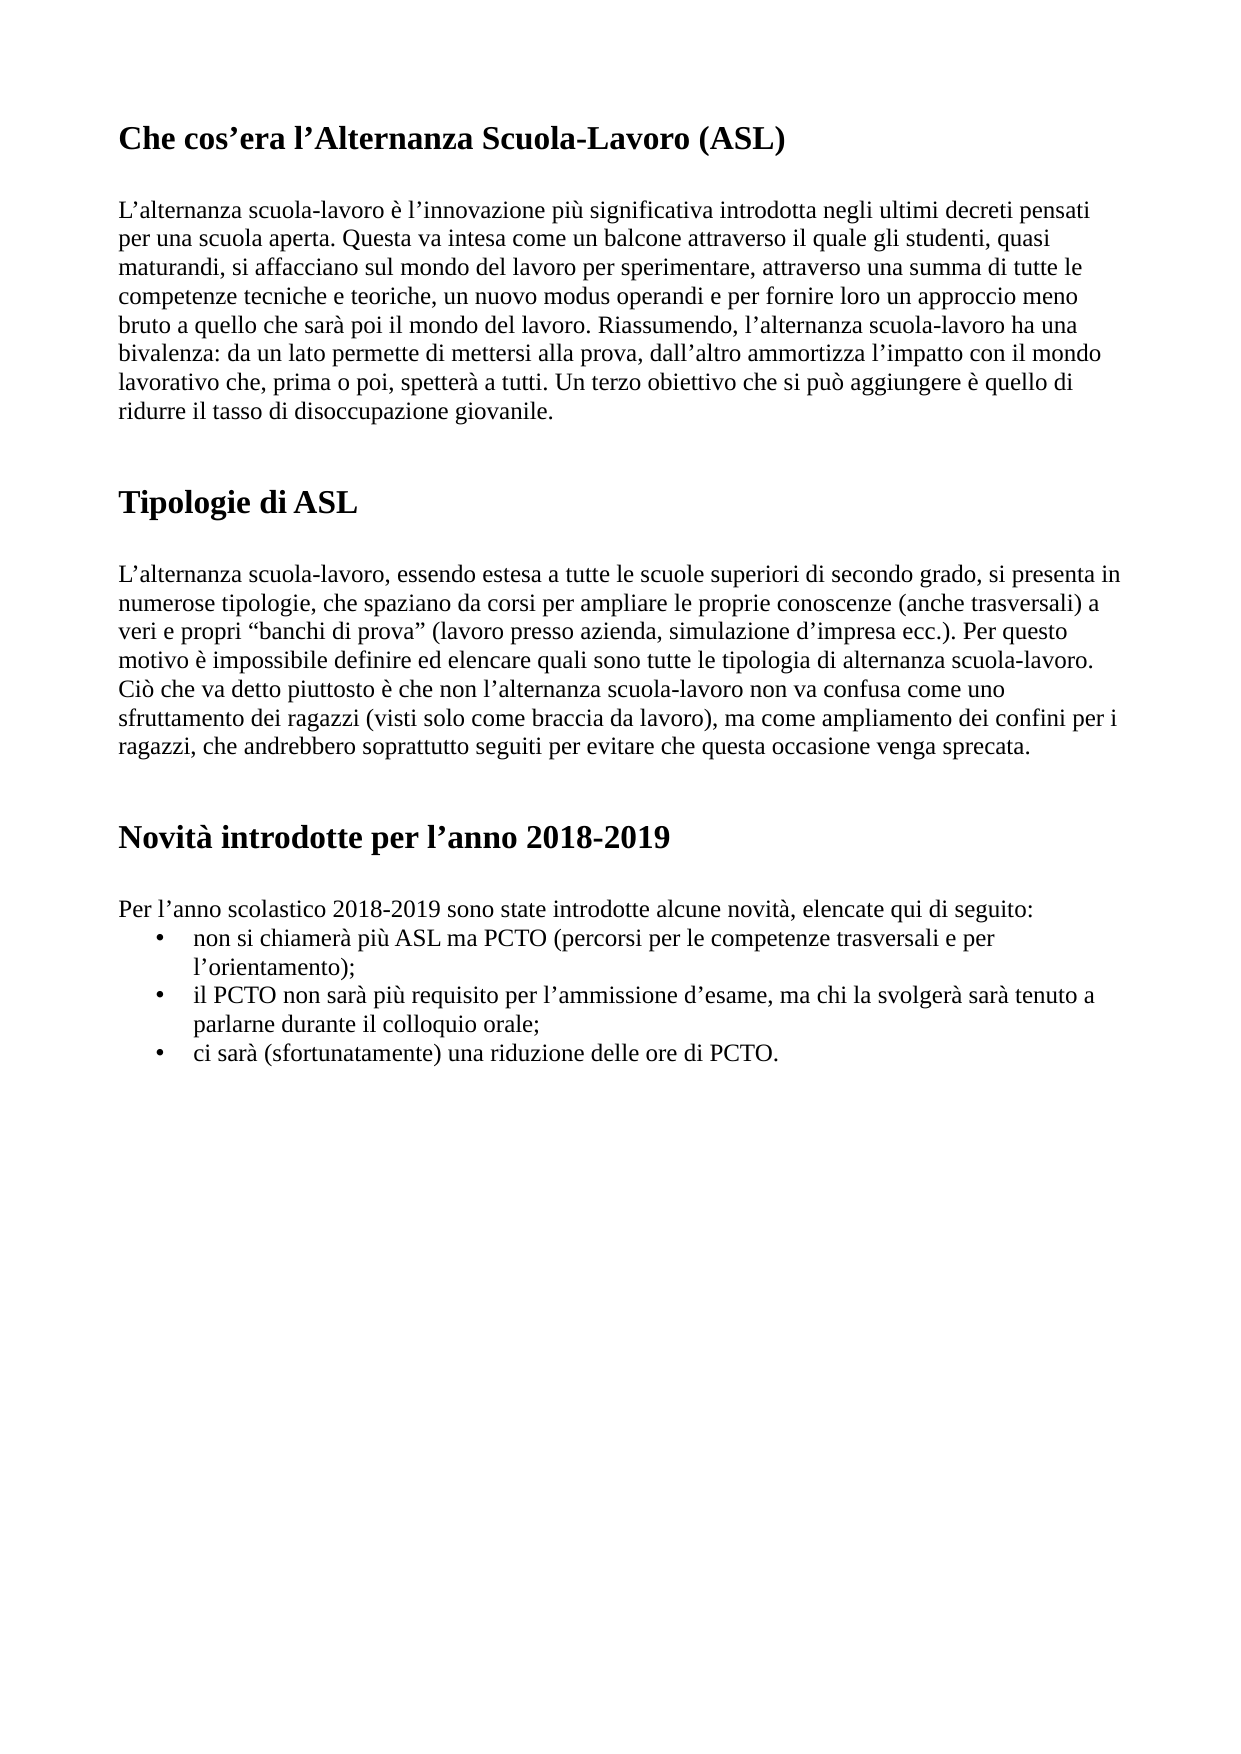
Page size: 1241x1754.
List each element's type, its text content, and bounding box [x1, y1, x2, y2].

text Tipologie di ASL [118, 482, 1122, 521]
text L’alternanza scuola-lavoro, essendo estesa a tutte le scuole superiori di secondo grado, si presenta in numerose tipologie, che spaziano da corsi per ampliare le proprie conoscenze (anche trasversali) a veri e propri “banchi di prova” (lavoro presso azienda, simulazione d’impresa ecc.). Per questo motivo è impossibile definire ed elencare quali sono tutte le tipologia di alternanza scuola-lavoro. [118, 559, 1122, 674]
text L’alternanza scuola-lavoro è l’innovazione più significativa introdotta negli ultimi decreti pensati per una scuola aperta. Questa va intesa come un balcone attraverso il quale gli studenti, quasi maturandi, si affacciano sul mondo del lavoro per sperimentare, attraverso una summa di tutte le competenze tecniche e teoriche, un nuovo modus operandi e per fornire loro un approccio meno bruto a quello che sarà poi il mondo del lavoro. Riassumendo, l’alternanza scuola-lavoro ha una bivalenza: da un lato permette di mettersi alla prova, dall’altro ammortizza l’impatto con il mondo lavorativo che, prima o poi, spetterà a tutti. Un terzo obiettivo che si può aggiungere è quello di ridurre il tasso di disoccupazione giovanile. [118, 195, 1122, 425]
list non si chiamerà più ASL ma PCTO (percorsi per le competenze trasversali e per l’orientamento); [156, 923, 1122, 981]
text Per l’anno scolastico 2018-2019 sono state introdotte alcune novità, elencate qui di seguito: [118, 894, 1122, 923]
text Ciò che va detto piuttosto è che non l’alternanza scuola-lavoro non va confusa come uno sfruttamento dei ragazzi (visti solo come braccia da lavoro), ma come ampliamento dei confini per i ragazzi, che andrebbero soprattutto seguiti per evitare che questa occasione venga sprecata. [118, 674, 1122, 760]
text Che cos’era l’Alternanza Scuola-Lavoro (ASL) [118, 118, 1122, 156]
text Novità introdotte per l’anno 2018-2019 [118, 818, 1122, 856]
list ci sarà (sfortunatamente) una riduzione delle ore di PCTO. [156, 1038, 1122, 1067]
list il PCTO non sarà più requisito per l’ammissione d’esame, ma chi la svolgerà sarà tenuto a parlarne durante il colloquio orale; [156, 981, 1122, 1038]
